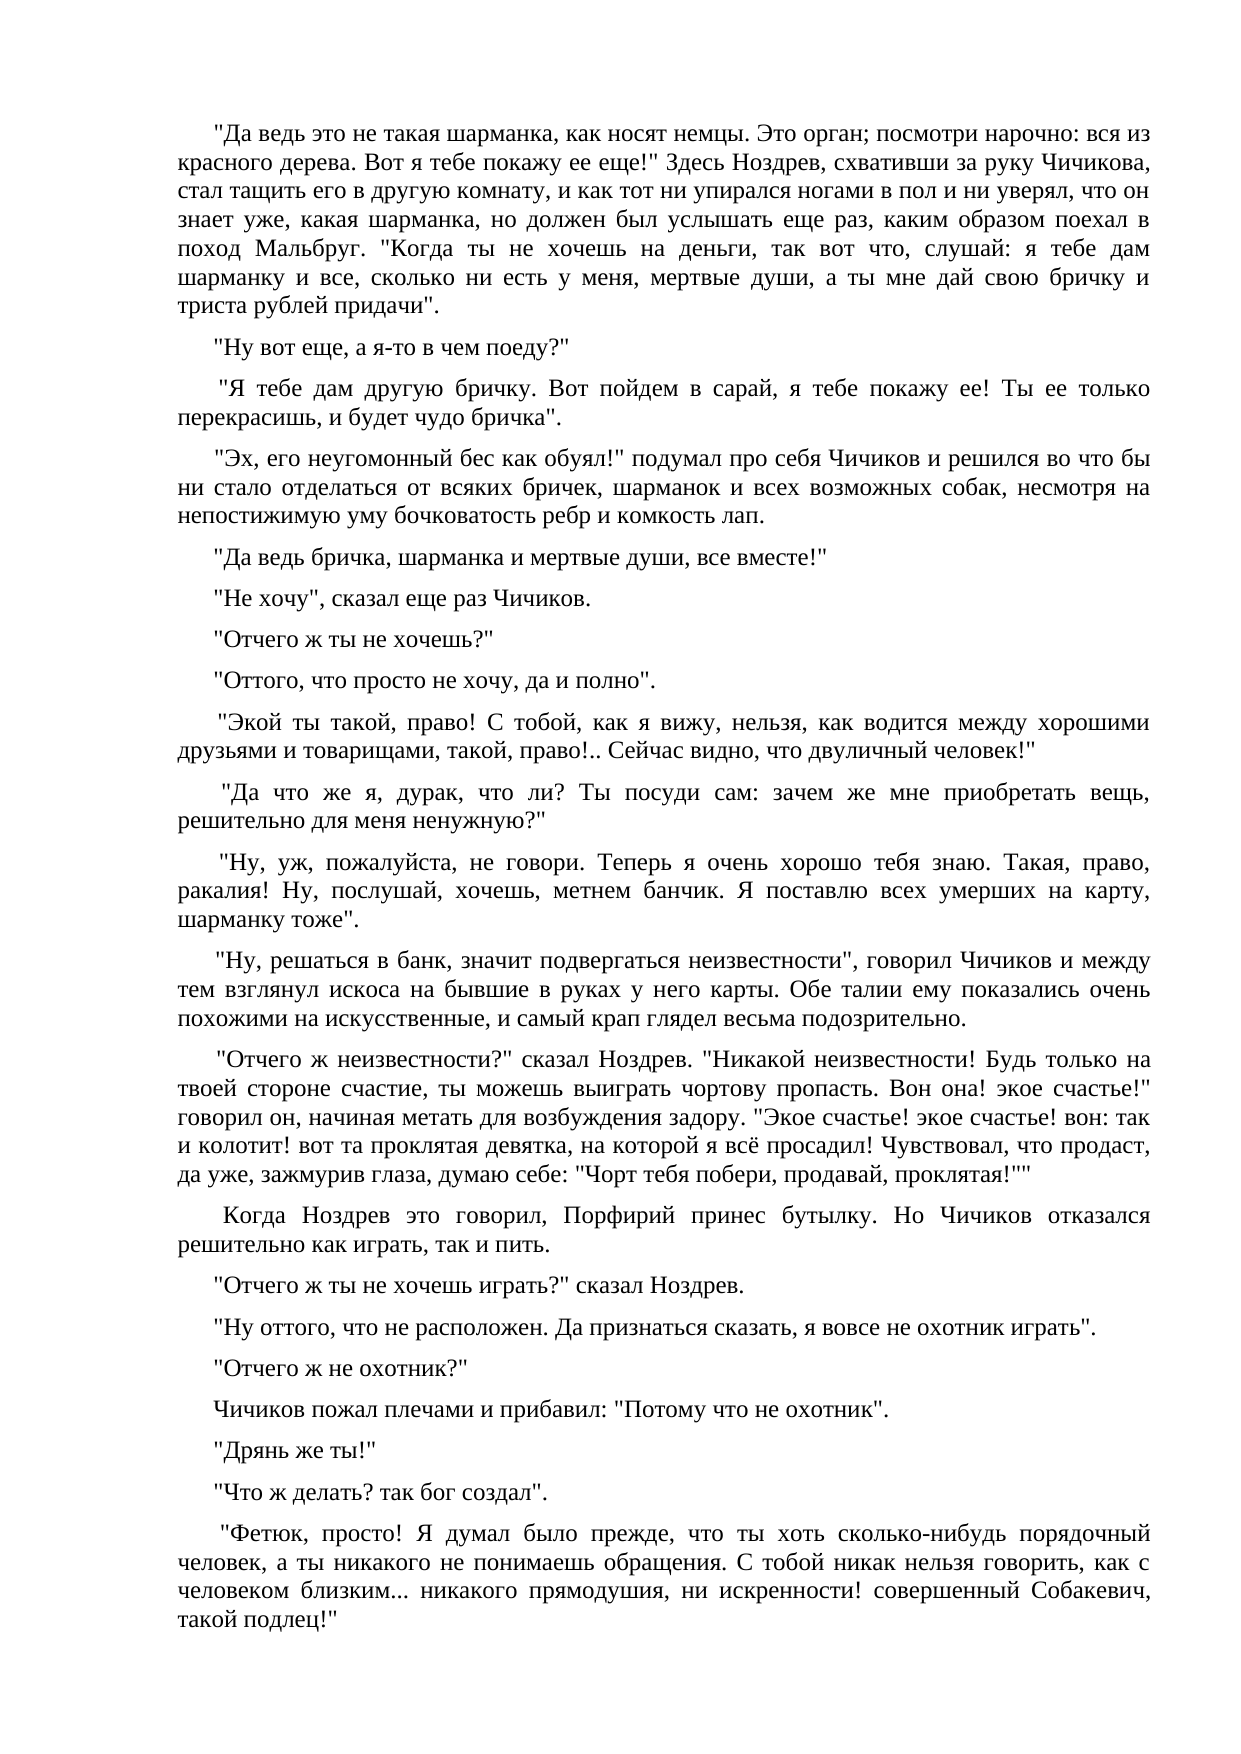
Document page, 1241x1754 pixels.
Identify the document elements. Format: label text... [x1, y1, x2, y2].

text "Что ж делать? так бог создал". [177, 1477, 1152, 1506]
text "Отчего ж ты не хочешь?" [177, 624, 1152, 653]
text "Отчего ж не охотник?" [177, 1353, 1152, 1382]
text "Не хочу", сказал еще раз Чичиков. [177, 583, 1152, 612]
text "Отчего ж ты не хочешь играть?" сказал Ноздрев. [177, 1271, 1152, 1299]
text "Отчего ж неизвестности?" сказал Ноздрев. "Никакой неизвестности! Будь только на твоей стороне счастие, ты можешь выиграть чортову пропасть. Вон она! экое счастье!" говорил он, начиная метать для возбуждения задору. "Экое счастье! экое счастье! вон: так и колотит! вот та проклятая девятка, на которой я всё просадил! Чувствовал, что продаст, да уже, зажмурив глаза, думаю себе: "Чорт тебя побери, продавай, проклятая!"" [177, 1044, 1152, 1188]
text "Ну оттого, что не расположен. Да признаться сказать, я вовсе не охотник играть". [177, 1312, 1152, 1341]
text "Ну, решаться в банк, значит подвергаться неизвестности", говорил Чичиков и между тем взглянул искоса на бывшие в руках у него карты. Обе талии ему показались очень похожими на искусственные, и самый крап глядел весьма подозрительно. [177, 946, 1152, 1032]
text "Я тебе дам другую бричку. Вот пойдем в сарай, я тебе покажу ее! Ты ее только перекрасишь, и будет чудо бричка". [177, 373, 1152, 431]
text "Фетюк, просто! Я думал было прежде, что ты хоть сколько-нибудь порядочный человек, а ты никакого не понимаешь обращения. С тобой никак нельзя говорить, как с человеком близким... никакого прямодушия, ни искренности! совершенный Собакевич, такой подлец!" [177, 1518, 1152, 1633]
text "Экой ты такой, право! С тобой, как я вижу, нельзя, как водится между хорошими друзьями и товарищами, такой, право!.. Сейчас видно, что двуличный человек!" [177, 707, 1152, 764]
text "Ну вот еще, а я-то в чем поеду?" [177, 332, 1152, 361]
text "Да ведь это не такая шарманка, как носят немцы. Это орган; посмотри нарочно: вся из красного дерева. Вот я тебе покажу ее еще!" Здесь Ноздрев, схвативши за руку Чичикова, стал тащить его в другую комнату, и как тот ни упирался ногами в пол и ни уверял, что он знает уже, какая шарманка, но должен был услышать еще раз, каким образом поехал в поход Мальбруг. "Когда ты не хочешь на деньги, так вот что, слушай: я тебе дам шарманку и все, сколько ни есть у меня, мертвые души, а ты мне дай свою бричку и триста рублей придачи". [177, 118, 1152, 319]
text "Дрянь же ты!" [177, 1436, 1152, 1464]
text Когда Ноздрев это говорил, Порфирий принес бутылку. Но Чичиков отказался решительно как играть, так и пить. [177, 1201, 1152, 1258]
text "Ну, уж, пожалуйста, не говори. Теперь я очень хорошо тебя знаю. Такая, право, ракалия! Ну, послушай, хочешь, метнем банчик. Я поставлю всех умерших на карту, шарманку тоже". [177, 847, 1152, 933]
text "Да ведь бричка, шарманка и мертвые души, все вместе!" [177, 542, 1152, 571]
text "Эх, его неугомонный бес как обуял!" подумал про себя Чичиков и решился во что бы ни стало отделаться от всяких бричек, шарманок и всех возможных собак, несмотря на непостижимую уму бочковатость ребр и комкость лап. [177, 443, 1152, 529]
text "Оттого, что просто не хочу, да и полно". [177, 666, 1152, 694]
text "Да что же я, дурак, что ли? Ты посуди сам: зачем же мне приобретать вещь, решительно для меня ненужную?" [177, 777, 1152, 834]
text Чичиков пожал плечами и прибавил: "Потому что не охотник". [177, 1394, 1152, 1423]
